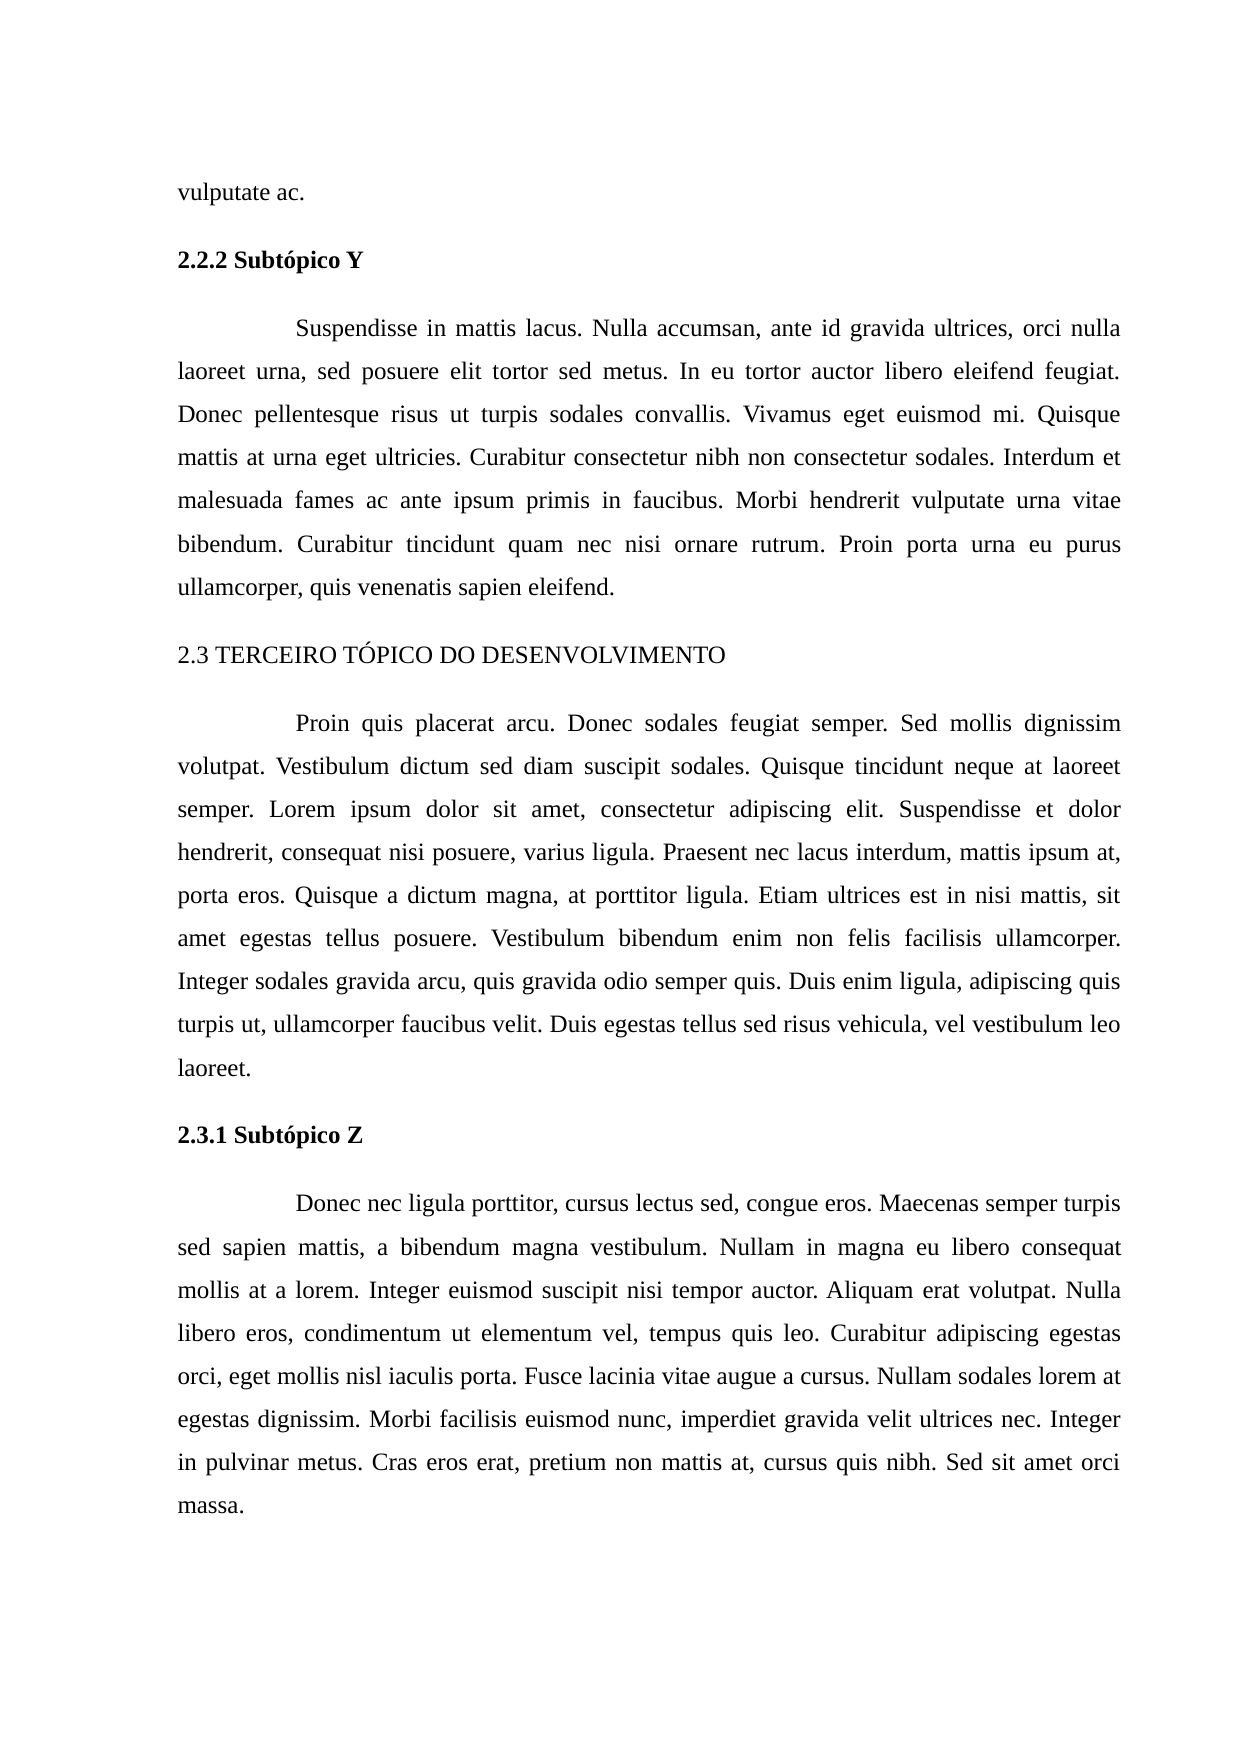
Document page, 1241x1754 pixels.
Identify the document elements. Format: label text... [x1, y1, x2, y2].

subtitle Subtópico Y [177, 245, 1122, 274]
text Proin quis placerat arcu. Donec sodales feugiat semper. Sed mollis dignissim volutpat. Vestibulum dictum sed diam suscipit sodales. Quisque tincidunt neque at laoreet semper. Lorem ipsum dolor sit amet, consectetur adipiscing elit. Suspendisse et dolor hendrerit, consequat nisi posuere, varius ligula. Praesent nec lacus interdum, mattis ipsum at, porta eros. Quisque a dictum magna, at porttitor ligula. Etiam ultrices est in nisi mattis, sit amet egestas tellus posuere. Vestibulum bibendum enim non felis facilisis ullamcorper. Integer sodales gravida arcu, quis gravida odio semper quis. Duis enim ligula, adipiscing quis turpis ut, ullamcorper faucibus velit. Duis egestas tellus sed risus vehicula, vel vestibulum leo laoreet. [177, 708, 1122, 1081]
subtitle Subtópico Z [177, 1121, 1122, 1149]
text vulputate ac. [177, 177, 1122, 206]
text Suspendisse in mattis lacus. Nulla accumsan, ante id gravida ultrices, orci nulla laoreet urna, sed posuere elit tortor sed metus. In eu tortor auctor libero eleifend feugiat. Donec pellentesque risus ut turpis sodales convallis. Vivamus eget euismod mi. Quisque mattis at urna eget ultricies. Curabitur consectetur nibh non consectetur sodales. Interdum et malesuada fames ac ante ipsum primis in faucibus. Morbi hendrerit vulputate urna vitae bibendum. Curabitur tincidunt quam nec nisi ornare rutrum. Proin porta urna eu purus ullamcorper, quis venenatis sapien eleifend. [177, 313, 1122, 601]
text Donec nec ligula porttitor, cursus lectus sed, congue eros. Maecenas semper turpis sed sapien mattis, a bibendum magna vestibulum. Nullam in magna eu libero consequat mollis at a lorem. Integer euismod suscipit nisi tempor auctor. Aliquam erat volutpat. Nulla libero eros, condimentum ut elementum vel, tempus quis leo. Curabitur adipiscing egestas orci, eget mollis nisl iaculis porta. Fusce lacinia vitae augue a cursus. Nullam sodales lorem at egestas dignissim. Morbi facilisis euismod nunc, imperdiet gravida velit ultrices nec. Integer in pulvinar metus. Cras eros erat, pretium non mattis at, cursus quis nibh. Sed sit amet orci massa. [177, 1188, 1122, 1519]
subtitle Terceiro tópico do desenvolvimento [177, 640, 1122, 668]
